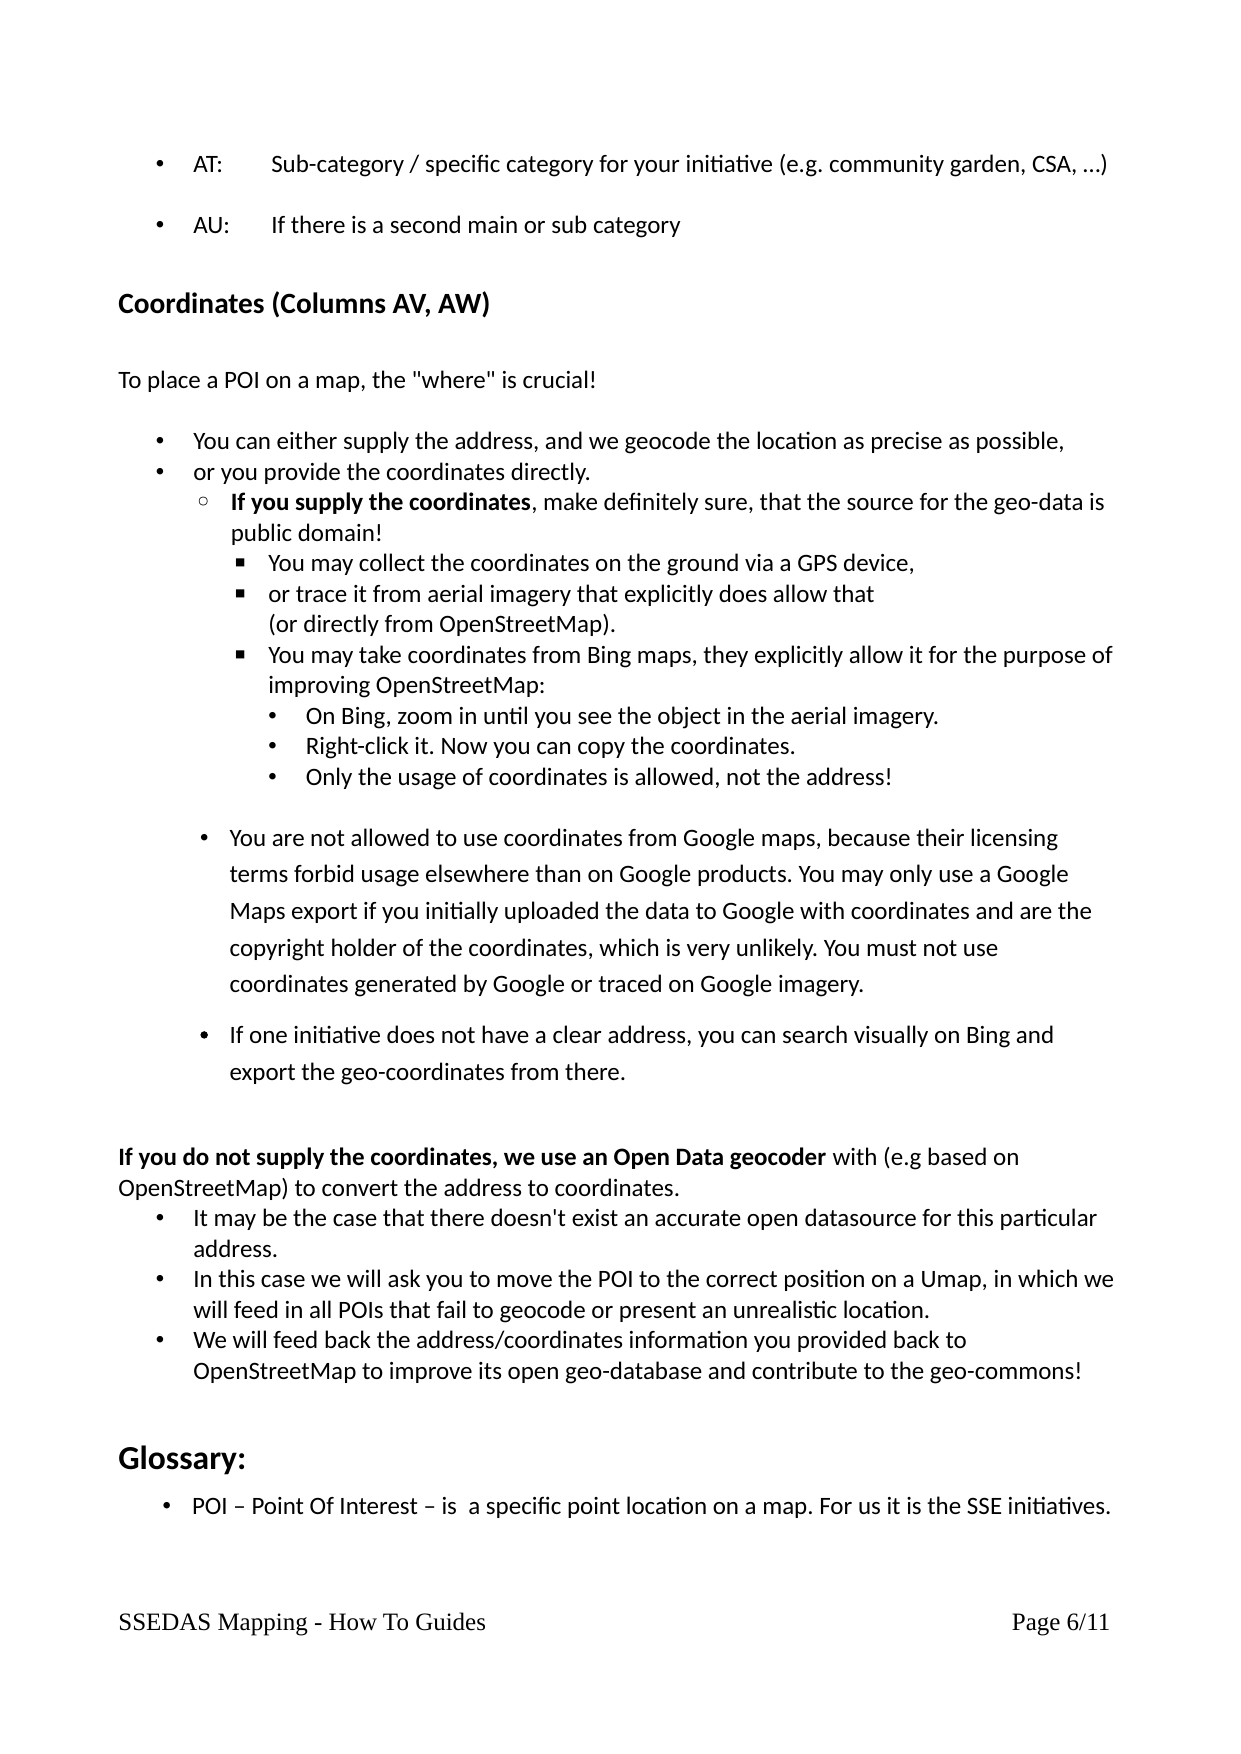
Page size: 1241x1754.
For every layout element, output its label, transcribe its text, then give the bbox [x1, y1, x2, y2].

list AT: Sub-category / specific category for your initiative (e.g. community garden, CSA, …) [156, 149, 1122, 179]
list You may collect the coordinates on the ground via a GPS device, [231, 547, 1122, 578]
subtitle Glossary: [118, 1437, 1122, 1478]
text To place a POI on a map, the "where" is crucial! [118, 364, 1122, 395]
list or you provide the coordinates directly. [156, 456, 1122, 486]
list If you supply the coordinates, make definitely sure, that the source for the geo-data is public domain! [193, 486, 1122, 547]
list On Bing, zoom in until you see the object in the aerial imagery. [268, 700, 1122, 730]
text If you do not supply the coordinates, we use an Open Data geocoder with (e.g based on OpenStreetMap) to convert the address to coordinates. [118, 1141, 1122, 1202]
list We will feed back the address/coordinates information you provided back to OpenStreetMap to improve its open geo-database and contribute to the geo-commons! [156, 1324, 1122, 1385]
subtitle Coordinates (Columns AV, AW) [118, 285, 1122, 321]
list You can either supply the address, and we geocode the location as precise as possible, [156, 425, 1122, 456]
list AU: If there is a second main or sub category [156, 210, 1122, 240]
list POI – Point Of Interest – is a specific point location on a map. For us it is the SSE initiatives. [162, 1490, 1122, 1521]
list You are not allowed to use coordinates from Google maps, because their licensing terms forbid usage elsewhere than on Google products. You may only use a Google Maps export if you initially uploaded the data to Google with coordinates and are the copyright holder of the coordinates, which is very unlikely. You must not use coordinates generated by Google or traced on Google imagery. [200, 822, 1122, 999]
list In this case we will ask you to move the POI to the correct position on a Umap, in which we will feed in all POIs that fail to geocode or present an unrealistic location. [156, 1263, 1122, 1324]
list It may be the case that there doesn't exist an accurate open datasource for this particular address. [156, 1202, 1122, 1263]
list You may take coordinates from Bing maps, they explicitly allow it for the purpose of improving OpenStreetMap: [231, 639, 1122, 700]
list Only the usage of coordinates is allowed, not the address! [268, 761, 1122, 791]
list If one initiative does not have a clear address, you can search visually on Bing and export the geo-coordinates from there. [200, 1019, 1122, 1121]
list Right-click it. Now you can copy the coordinates. [268, 730, 1122, 761]
list or trace it from aerial imagery that explicitly does allow that (or directly from OpenStreetMap). [231, 578, 1122, 639]
